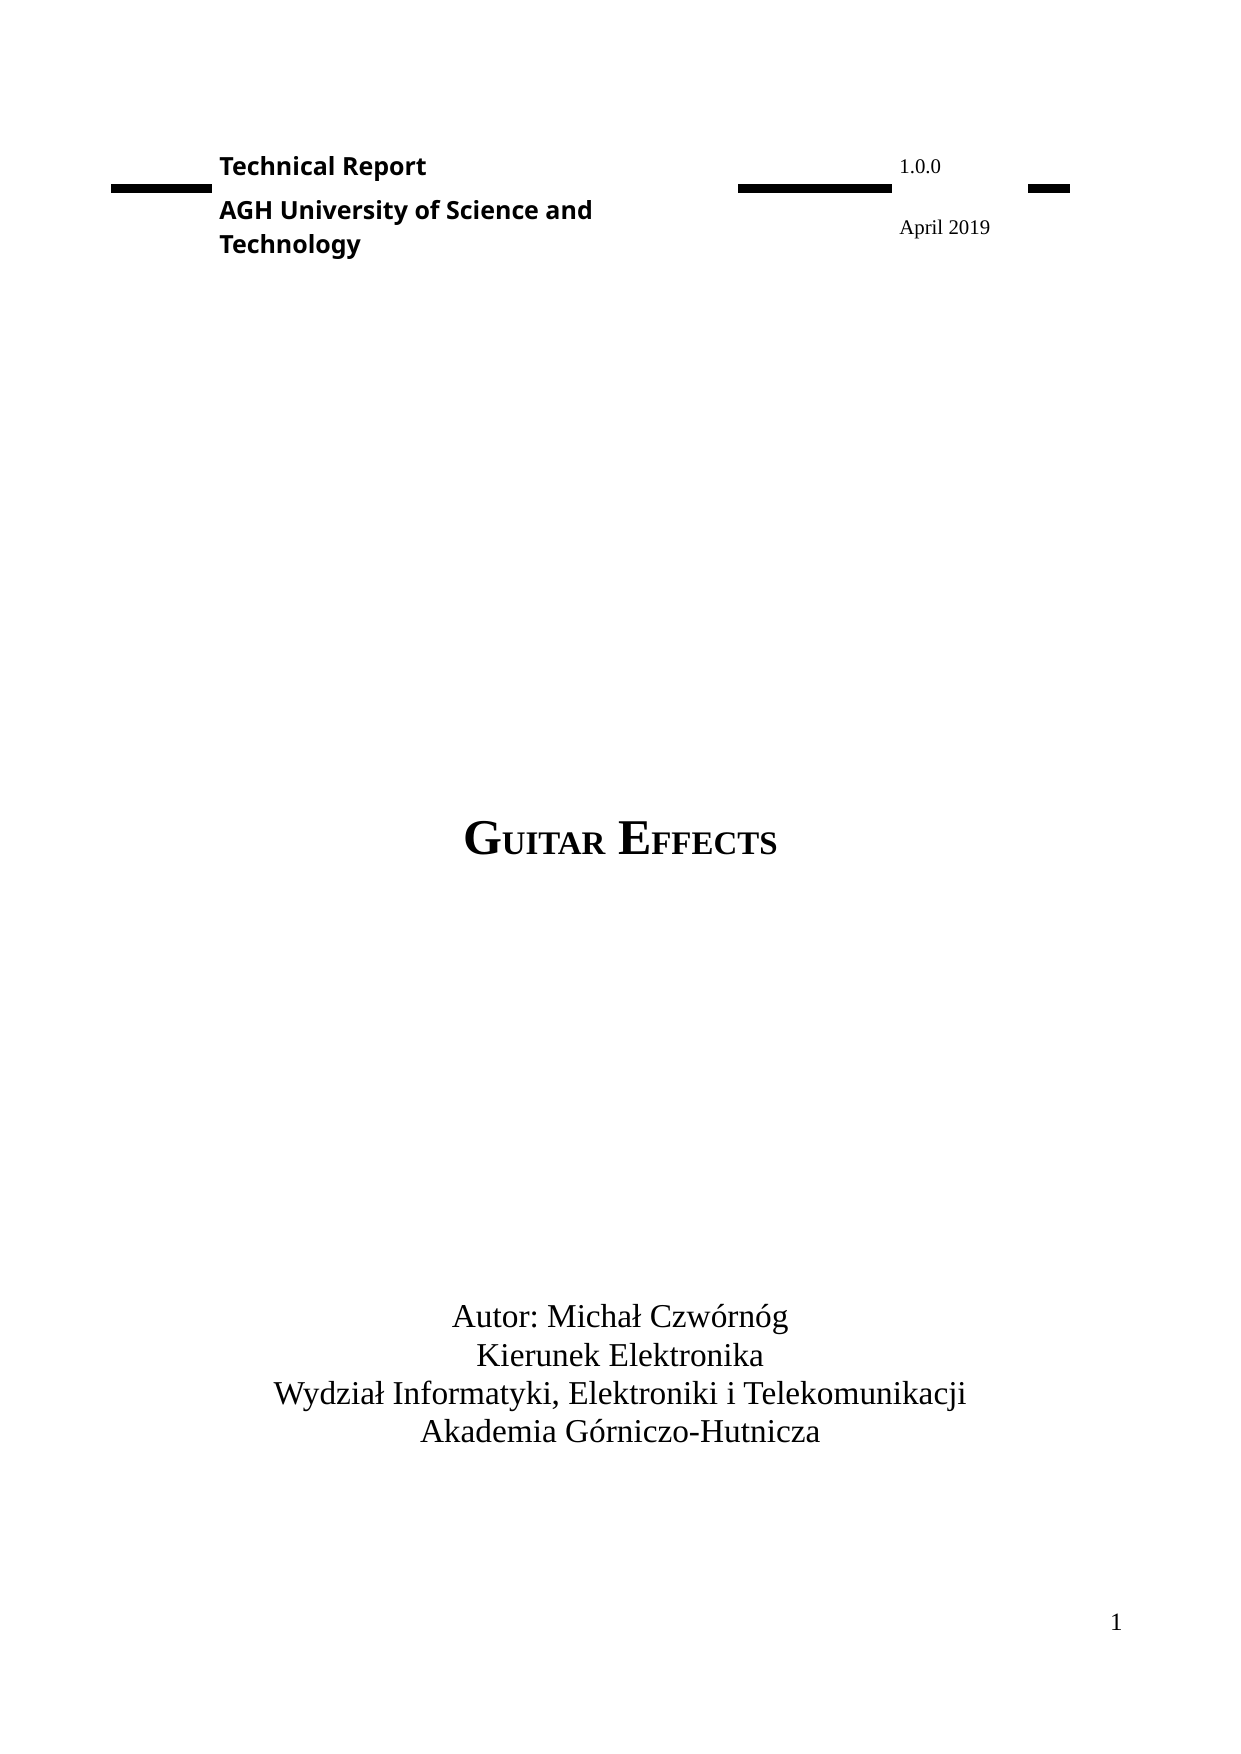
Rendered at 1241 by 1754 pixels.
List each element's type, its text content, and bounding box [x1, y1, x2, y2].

text Guitar Effects [118, 808, 1122, 865]
text Kierunek Elektronika [118, 1335, 1122, 1373]
text Autor: Michał Czwórnóg [118, 1297, 1122, 1335]
text Akademia Górniczo-Hutnicza [118, 1412, 1122, 1450]
text Wydział Informatyki, Elektroniki i Telekomunikacji [118, 1373, 1122, 1412]
